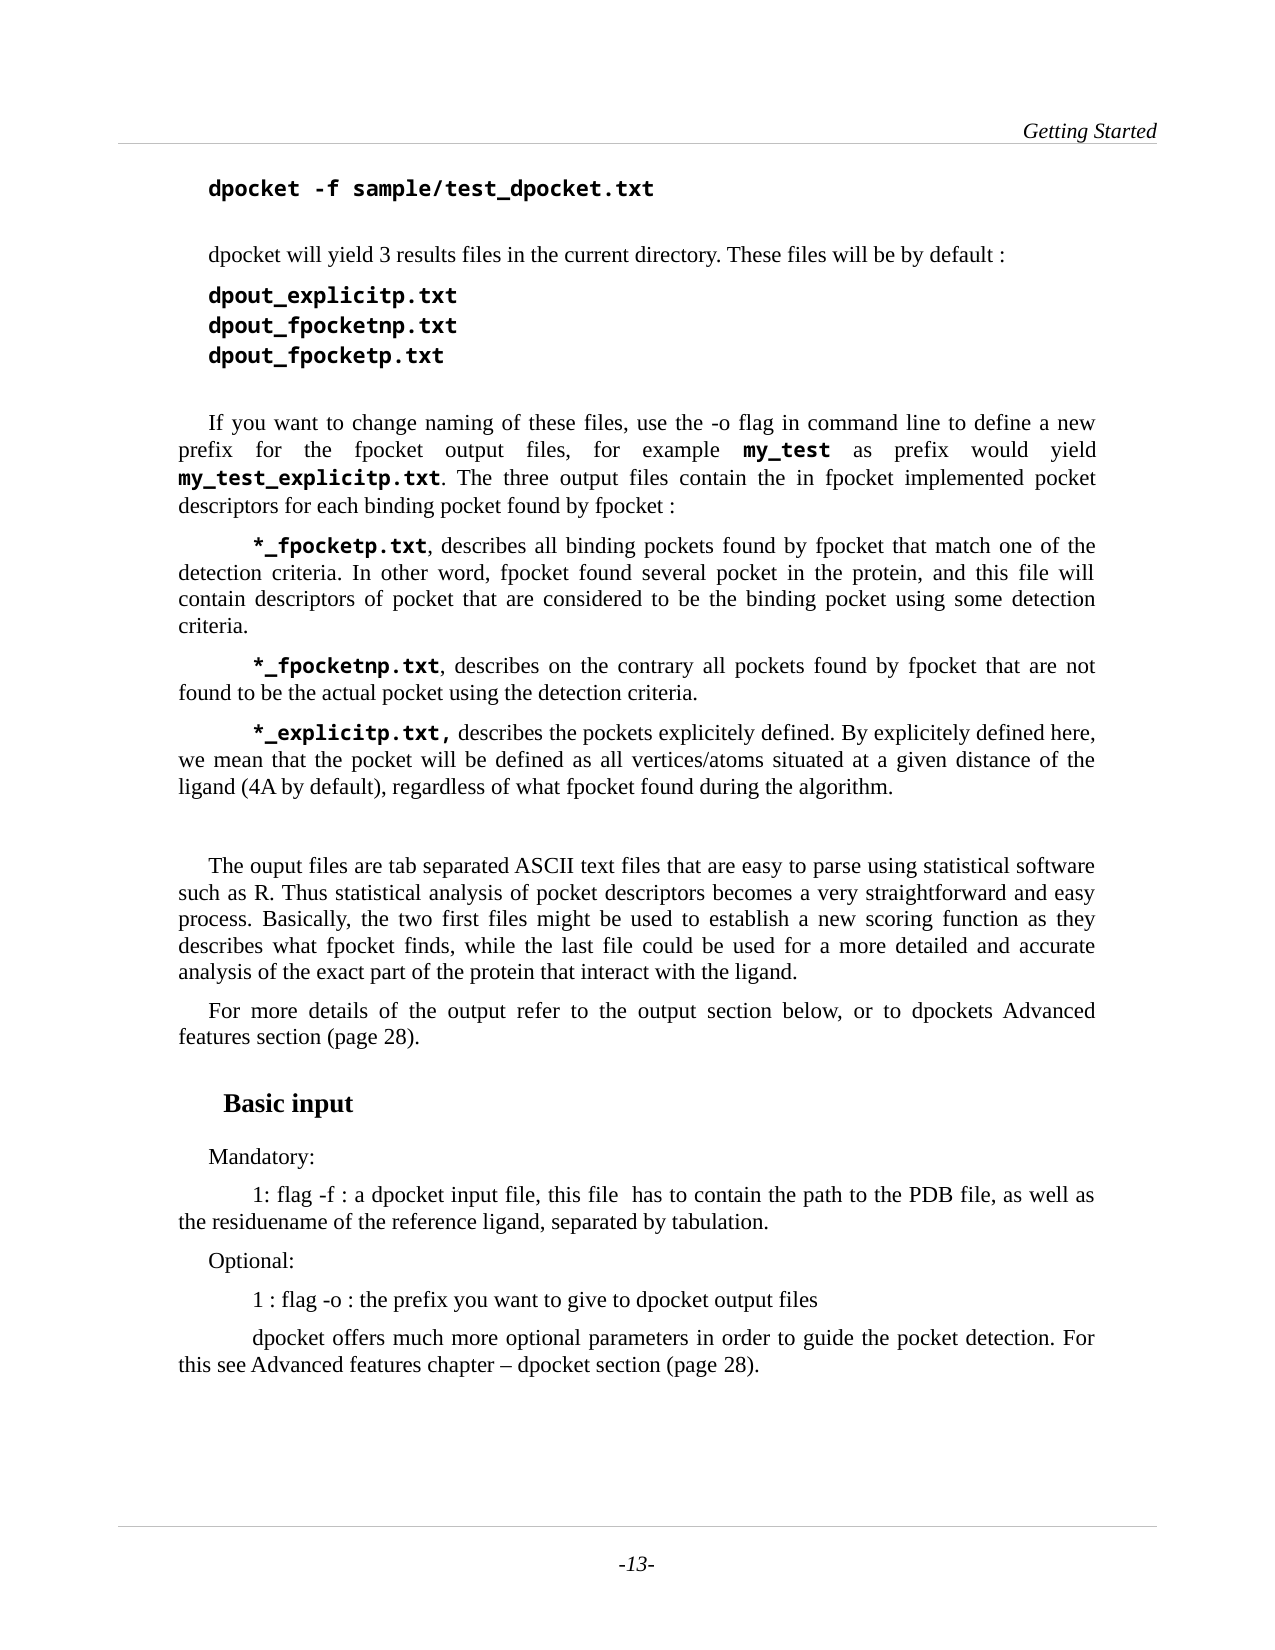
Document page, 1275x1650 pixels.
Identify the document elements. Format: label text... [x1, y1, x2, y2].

text dpocket will yield 3 results files in the current directory. These files will be by default : [178, 242, 1097, 268]
subtitle Basic input [223, 1088, 1157, 1119]
text dpout_fpocketp.txt [208, 340, 1157, 370]
text The ouput files are tab separated ASCII text files that are easy to parse using statistical software such as R. Thus statistical analysis of pocket descriptors becomes a very straightforward and easy process. Basically, the two first files might be used to establish a new scoring function as they describes what fpocket finds, while the last file could be used for a more detailed and accurate analysis of the exact part of the protein that interact with the ligand. [178, 853, 1097, 984]
text dpout_fpocketnp.txt [208, 310, 1157, 340]
text dpout_explicitp.txt [208, 280, 1157, 310]
text If you want to change naming of these files, use the -o flag in command line to define a new prefix for the fpocket output files, for example my_test as prefix would yield my_test_explicitp.txt. The three output files contain the in fpocket implemented pocket descriptors for each binding pocket found by fpocket : [178, 409, 1097, 518]
text *_explicitp.txt, describes the pockets explicitely defined. By explicitely defined here, we mean that the pocket will be defined as all vertices/atoms situated at a given distance of the ligand (4A by default), regardless of what fpocket found during the algorithm. [178, 718, 1097, 799]
text Optional: [178, 1247, 1097, 1273]
text 1 : flag -o : the prefix you want to give to dpocket output files [178, 1286, 1097, 1312]
text dpocket -f sample/test_dpocket.txt [208, 173, 1157, 203]
text For more details of the output refer to the output section below, or to dpockets Advanced features section (page 28). [178, 997, 1097, 1049]
text *_fpocketp.txt, describes all binding pockets found by fpocket that match one of the detection criteria. In other word, fpocket found several pocket in the protein, and this file will contain descriptors of pocket that are considered to be the binding pocket using some detection criteria. [178, 531, 1097, 638]
text dpocket offers much more optional parameters in order to guide the pocket detection. For this see Advanced features chapter – dpocket section (page 28). [178, 1324, 1097, 1377]
text Mandatory: [178, 1143, 1097, 1169]
text 1: flag -f : a dpocket input file, this file has to contain the path to the PDB file, as well as the residuename of the reference ligand, separated by tabulation. [178, 1182, 1097, 1234]
text *_fpocketnp.txt, describes on the contrary all pockets found by fpocket that are not found to be the actual pocket using the detection criteria. [178, 651, 1097, 706]
